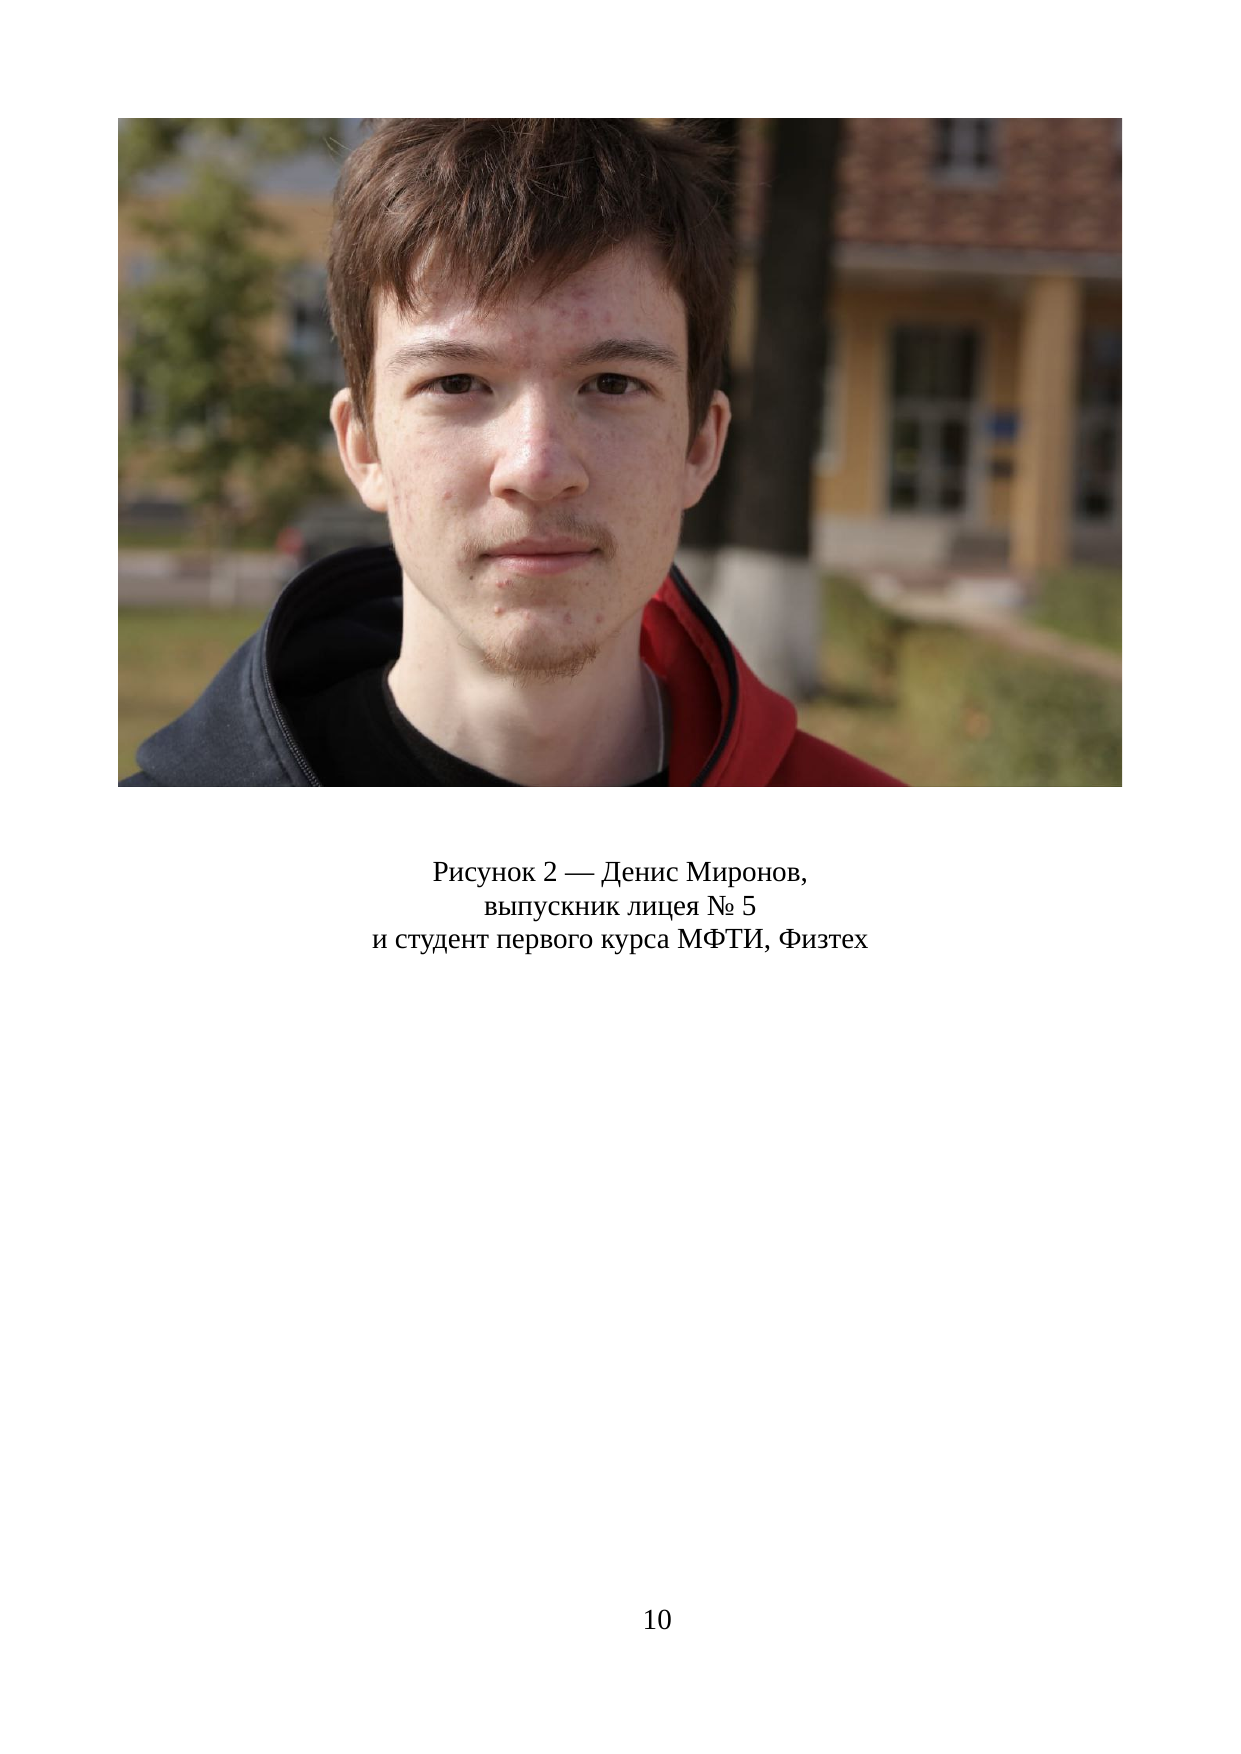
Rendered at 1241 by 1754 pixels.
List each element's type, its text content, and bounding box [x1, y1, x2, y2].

text Рисунок 2 — Денис Миронов, выпускник лицея № 5 и студент первого курса МФТИ, Физтех [118, 854, 1122, 955]
picture [118, 118, 1123, 787]
